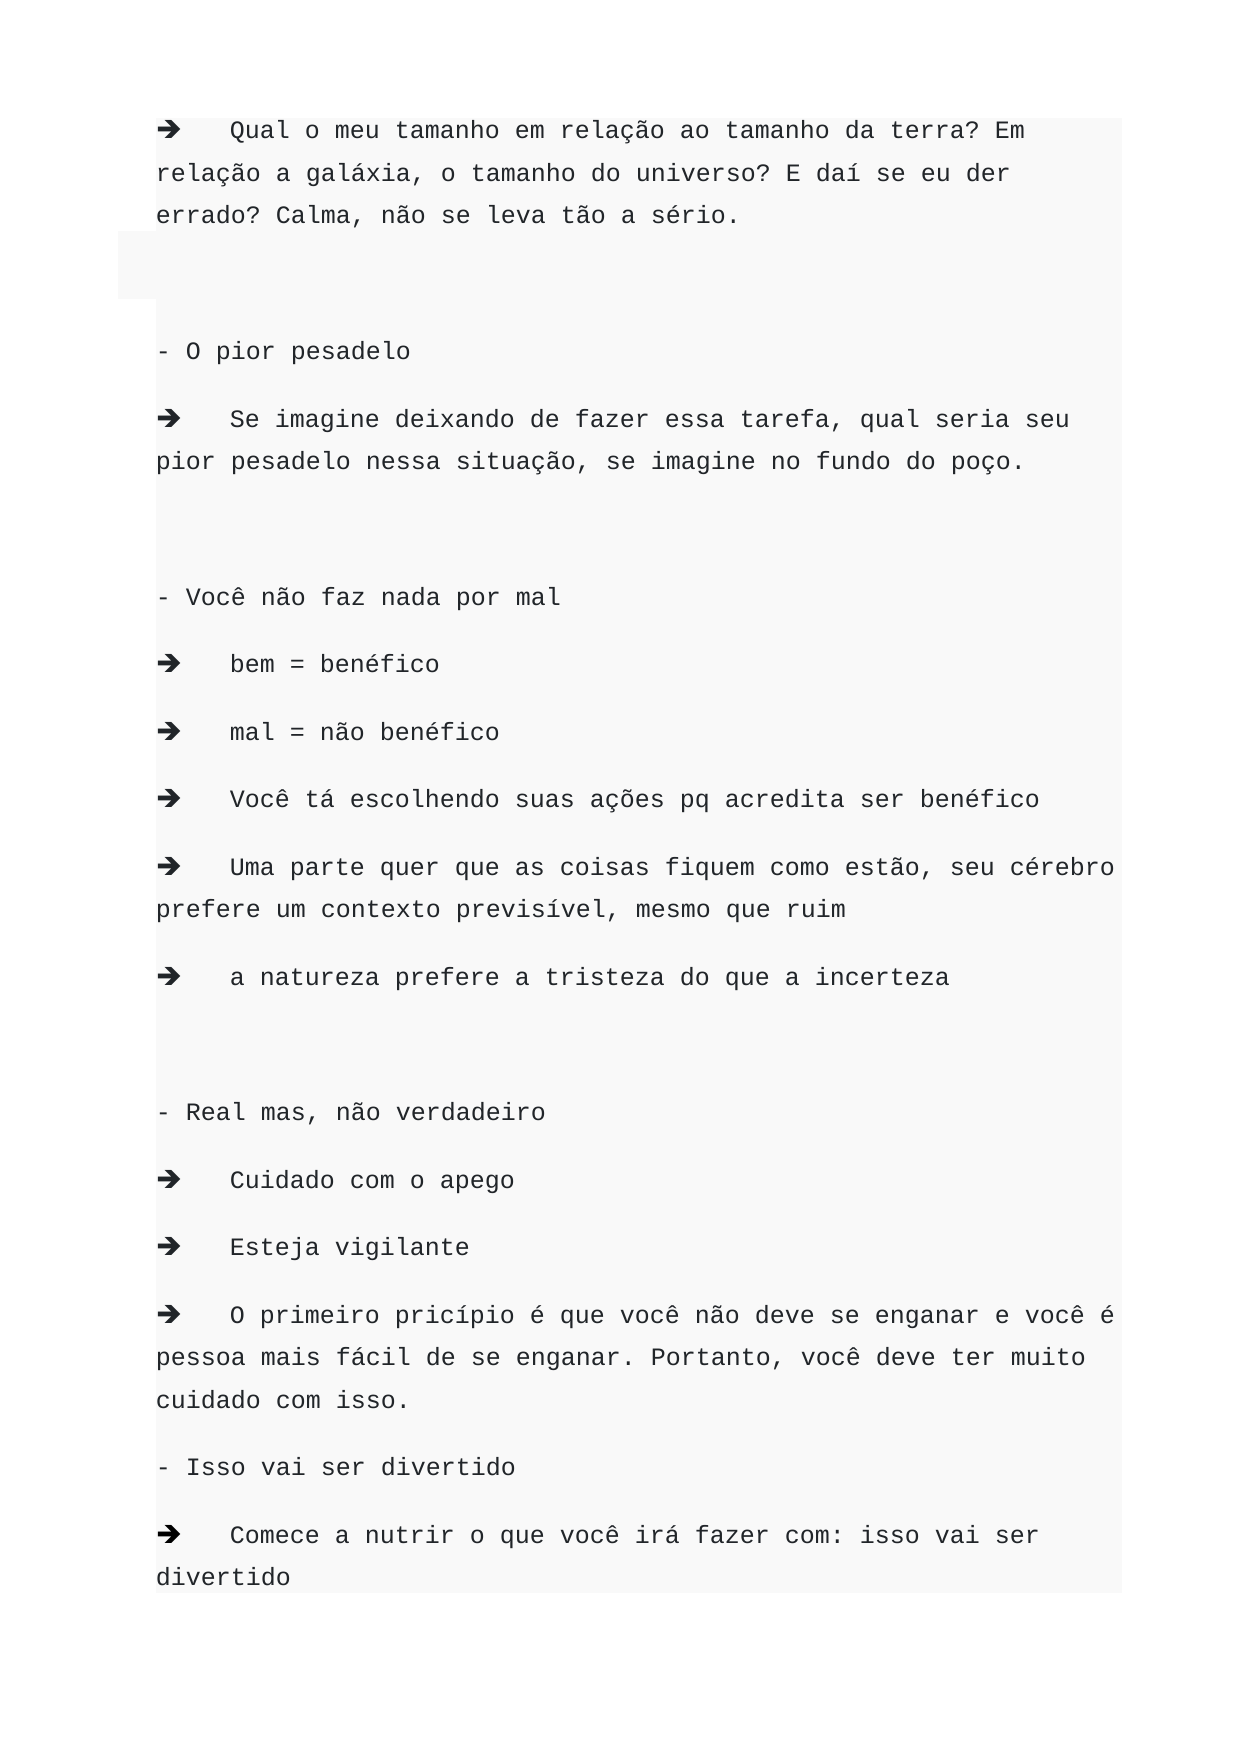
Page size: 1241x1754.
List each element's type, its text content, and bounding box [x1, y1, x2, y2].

list bem = benéfico [156, 652, 1122, 680]
list - O pior pesadelo [156, 339, 1122, 367]
list - Isso vai ser divertido [156, 1455, 1122, 1483]
list O primeiro pricípio é que você não deve se enganar e você é pessoa mais fácil de se enganar. Portanto, você deve ter muito cuidado com isso. [156, 1302, 1122, 1416]
list Esteja vigilante [156, 1235, 1122, 1263]
list Uma parte quer que as coisas fiquem como estão, seu cérebro prefere um contexto previsível, mesmo que ruim [156, 854, 1122, 925]
list - Real mas, não verdadeiro [156, 1100, 1122, 1128]
list Se imagine deixando de fazer essa tarefa, qual seria seu pior pesadelo nessa situação, se imagine no fundo do poço. [156, 406, 1122, 477]
list Comece a nutrir o que você irá fazer com: isso vai ser divertido [156, 1522, 1122, 1593]
list Qual o meu tamanho em relação ao tamanho da terra? Em relação a galáxia, o tamanho do universo? E daí se eu der errado? Calma, não se leva tão a sério. [156, 118, 1122, 231]
list mal = não benéfico [156, 719, 1122, 748]
list - Você não faz nada por mal [156, 584, 1122, 613]
list Você tá escolhendo suas ações pq acredita ser benéfico [156, 787, 1122, 815]
list Cuidado com o apego [156, 1167, 1122, 1196]
list a natureza prefere a tristeza do que a incerteza [156, 964, 1122, 993]
